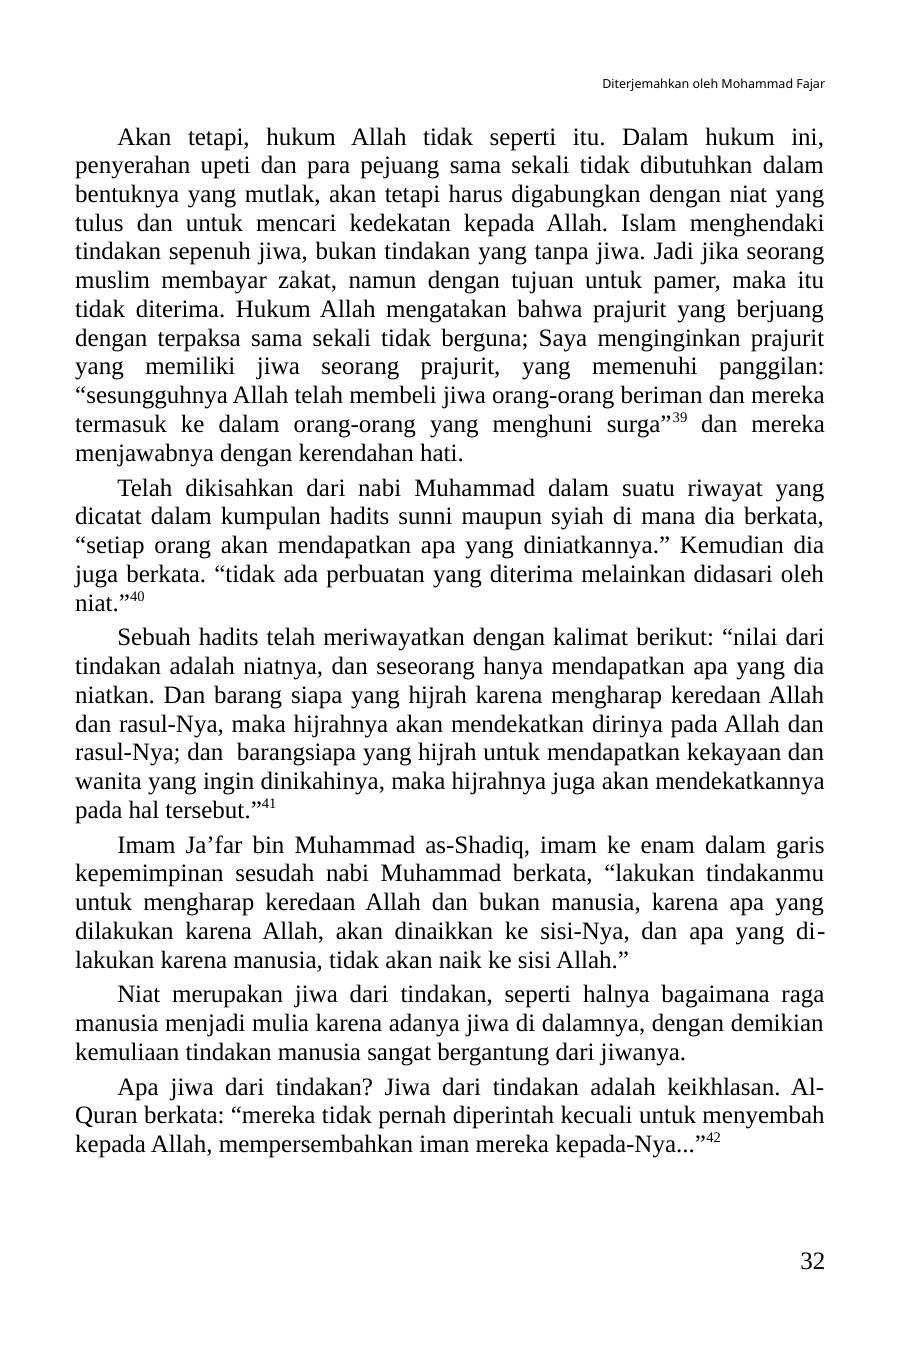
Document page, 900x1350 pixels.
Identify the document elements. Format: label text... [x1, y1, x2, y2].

text Imam Ja’far bin Muhammad as-Shadiq, imam ke enam dalam garis kepemimpinan sesudah nabi Muhammad berkata, “lakukan tindakanmu untuk mengharap keredaan Allah dan bukan manusia, karena apa yang dilakukan karena Allah, akan dinaikkan ke sisi-Nya, dan apa yang di­lakukan karena manusia, tidak akan naik ke sisi Allah.” [75, 830, 825, 973]
text Apa jiwa dari tindakan? Jiwa dari tindakan adalah keikhlasan. Al-Quran berkata: “mereka tidak pernah diperintah kecuali untuk menyembah kepada Allah, mempersembahkan iman mereka kepada-Nya...” [75, 1072, 825, 1158]
text Akan tetapi, hukum Allah tidak seperti itu. Dalam hukum ini, penyerahan upeti dan para pejuang sama sekali tidak dibutuhkan dalam bentuknya yang mutlak, akan tetapi harus digabungkan dengan niat yang tulus dan untuk mencari kedekatan kepada Allah. Islam menghendaki tindakan sepenuh jiwa, bukan tindakan yang tanpa jiwa. Jadi jika seorang muslim membayar zakat, namun dengan tujuan untuk pamer, maka itu tidak diterima. Hukum Allah mengatakan bahwa prajurit yang berjuang dengan terpaksa sama sekali tidak berguna; Saya menginginkan prajurit yang memiliki jiwa seorang prajurit, yang memenuhi panggilan: “sesungguhnya Allah telah membeli jiwa orang-orang beriman dan mereka termasuk ke dalam orang-orang yang menghuni surga” dan mereka menjawabnya dengan kerendahan hati. [75, 122, 825, 467]
text Niat merupakan jiwa dari tindakan, seperti halnya bagaimana raga manusia menjadi mulia karena adanya jiwa di dalamnya, dengan demikian kemuliaan tindakan manusia sangat bergantung dari jiwanya. [75, 979, 825, 1066]
text Telah dikisahkan dari nabi Muhammad dalam suatu riwayat yang dicatat dalam kumpulan hadits sunni maupun syiah di mana dia berkata, “setiap orang akan mendapatkan apa yang diniatkannya.” Kemudian dia juga berkata. “tidak ada perbuatan yang diterima melainkan didasari oleh niat.” [75, 473, 825, 616]
text Sebuah hadits telah meriwayatkan dengan kalimat berikut: “nilai dari tindakan adalah niatnya, dan seseorang hanya mendapatkan apa yang dia niatkan. Dan barang siapa yang hijrah karena mengharap keredaan Allah dan rasul-Nya, maka hijrahnya akan mendekatkan dirinya pada Allah dan rasul-Nya; dan barangsiapa yang hijrah untuk mendapatkan kekayaan dan wanita yang ingin dinikahinya, maka hijrahnya juga akan mendekatkannya pada hal tersebut.” [75, 622, 825, 824]
